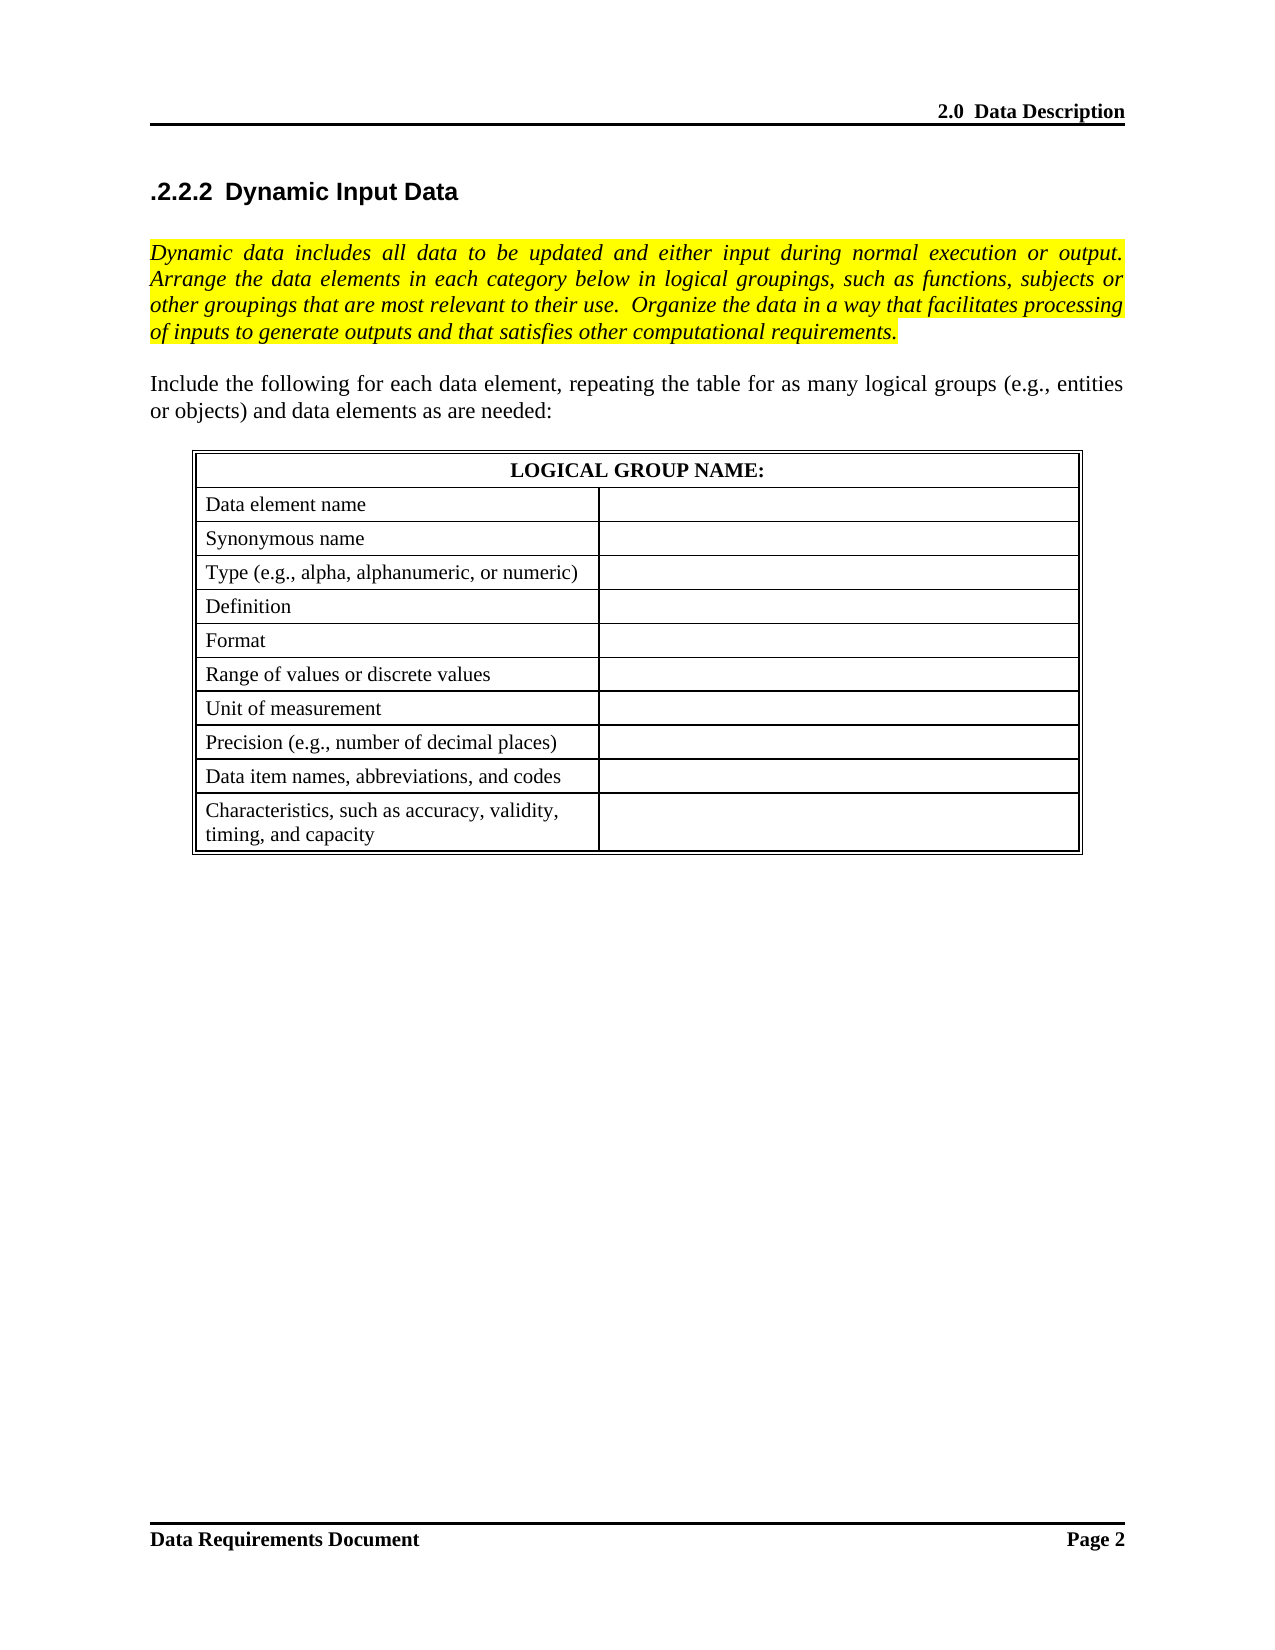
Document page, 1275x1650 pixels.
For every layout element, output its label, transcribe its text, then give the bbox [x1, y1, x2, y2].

table_header LOGICAL GROUP NAME: [197, 454, 1078, 487]
table_cell [600, 726, 1078, 758]
subtitle 2.2.2 Dynamic Input Data [150, 177, 1125, 206]
table_cell Data item names, abbreviations, and codes [197, 760, 598, 792]
table_cell Type (e.g., alpha, alphanumeric, or numeric) [197, 556, 598, 588]
text Include the following for each data element, repeating the table for as many logical groups (e.g., entities or objects) and data elements as are needed: [150, 371, 1125, 423]
table_cell [600, 488, 1078, 521]
table_cell Synonymous name [197, 522, 598, 554]
table_cell [600, 794, 1078, 850]
table_cell [600, 658, 1078, 690]
table_cell Unit of measurement [197, 692, 598, 724]
table_cell [600, 556, 1078, 588]
table_cell Definition [197, 590, 598, 622]
text Dynamic data includes all data to be updated and either input during normal execution or output. Arrange the data elements in each category below in logical groupings, such as functions, subjects or other groupings that are most relevant to their use. Organize the data in a way that facilitates processing of inputs to generate outputs and that satisfies other computational requirements. [150, 239, 1125, 344]
table_cell Range of values or discrete values [197, 658, 598, 690]
table_cell Data element name [197, 488, 598, 521]
table_cell [600, 624, 1078, 656]
table_cell Precision (e.g., number of decimal places) [197, 726, 598, 758]
table_cell [600, 590, 1078, 622]
table_cell [600, 760, 1078, 792]
table_cell Format [197, 624, 598, 656]
table_cell Characteristics, such as accuracy, validity, timing, and capacity [197, 794, 598, 850]
table_cell [600, 522, 1078, 554]
table_cell [600, 692, 1078, 724]
